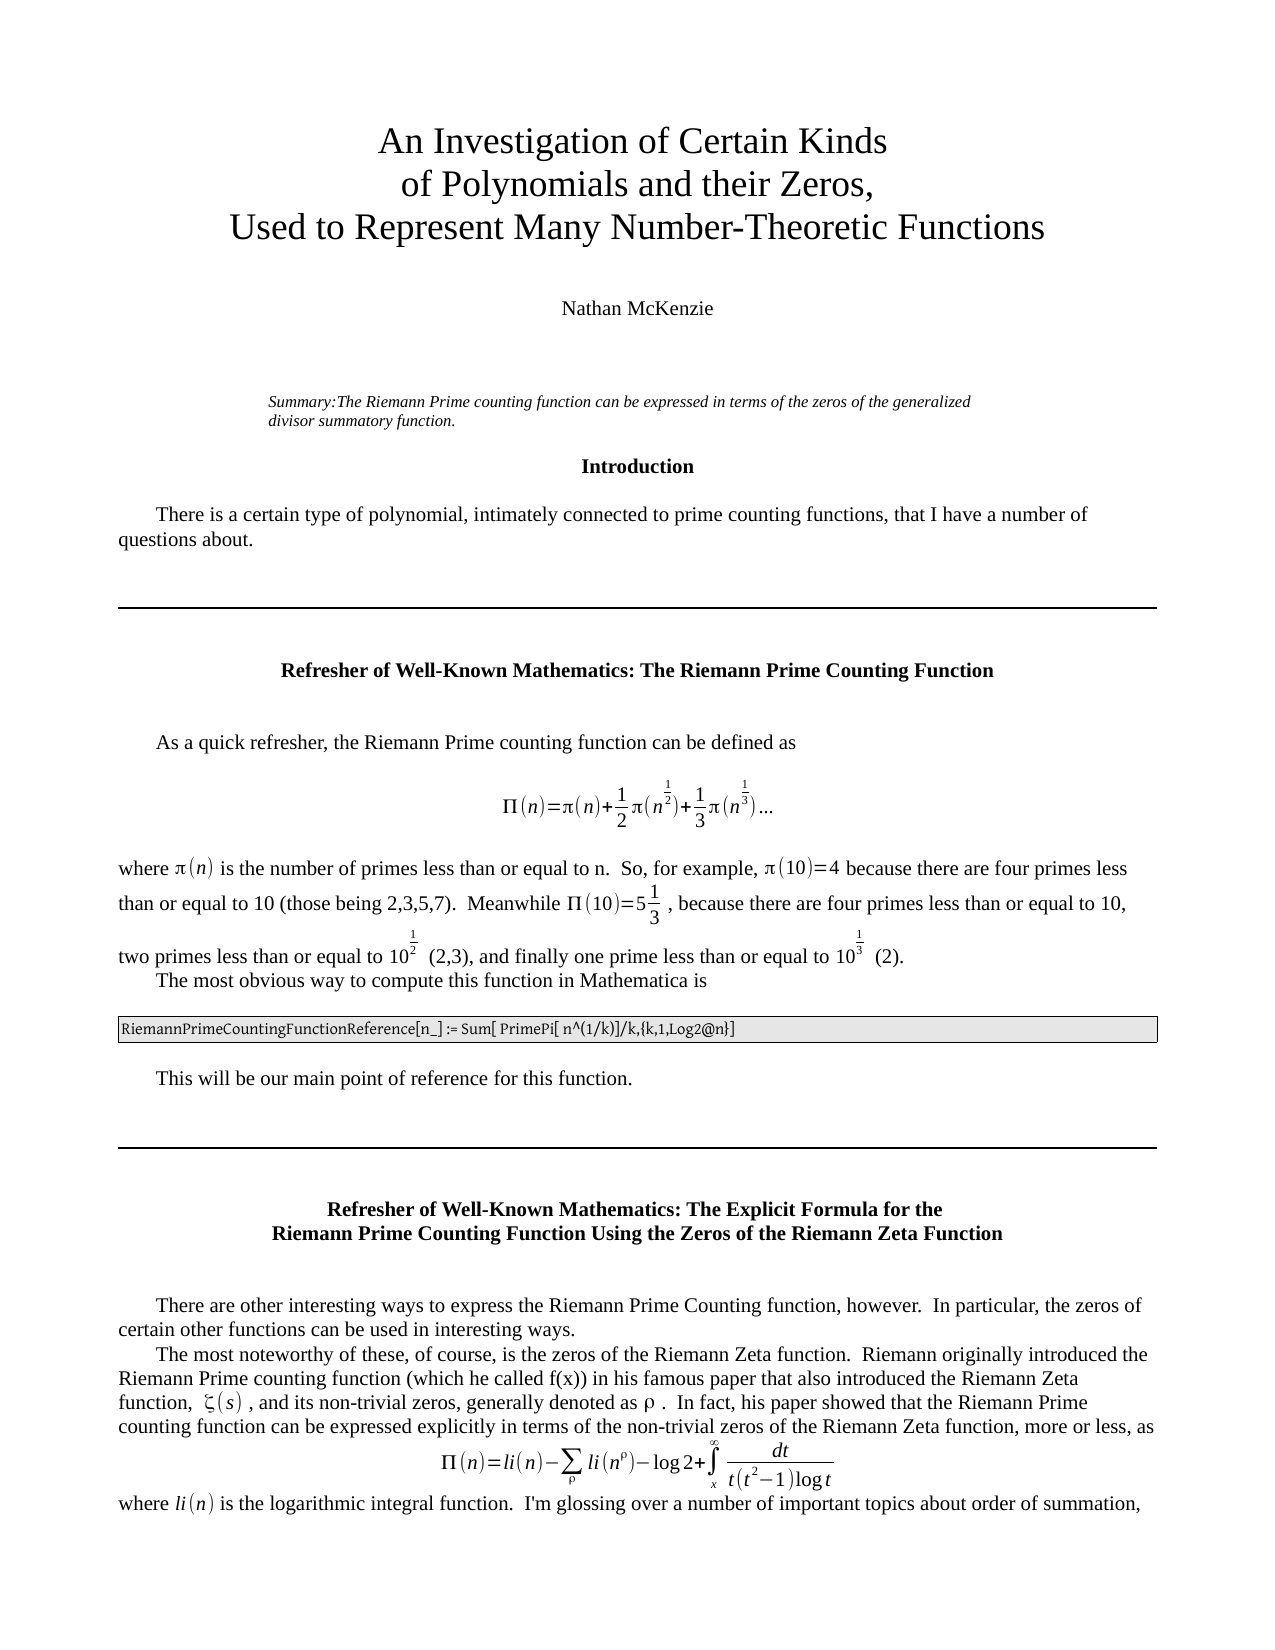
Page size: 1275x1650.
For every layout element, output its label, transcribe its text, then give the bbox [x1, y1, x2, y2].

text RiemannPrimeCountingFunctionReference[n_] := Sum[ PrimePi[ n^(1/k)]/k,{k,1,Log2@n}] [119, 1017, 1157, 1042]
text whereis the logarithmic integral function. I'm glossing over a number of important topics about order of summation, [118, 1491, 1157, 1516]
text This will be our main point of reference for this function. [118, 1066, 1157, 1090]
text The most obvious way to compute this function in Mathematica is [118, 968, 1157, 992]
text There is a certain type of polynomial, intimately connected to prime counting functions, that I have a number of questions about. [118, 502, 1157, 551]
text of Polynomials and their Zeros, [118, 161, 1157, 204]
text Refresher of Well-Known Mathematics: The Riemann Prime Counting Function [118, 658, 1157, 682]
text Refresher of Well-Known Mathematics: The Explicit Formula for the [118, 1197, 1157, 1221]
text The most noteworthy of these, of course, is the zeros of the Riemann Zeta function. Riemann originally introduced the Riemann Prime counting function (which he called f(x)) in his famous paper that also introduced the Riemann Zeta function, , and its non-trivial zeros, generally denoted as. In fact, his paper showed that the Riemann Prime counting function can be expressed explicitly in terms of the non-trivial zeros of the Riemann Zeta function, more or less, as [118, 1341, 1157, 1438]
text Introduction [118, 454, 1157, 478]
text Nathan McKenzie [118, 296, 1157, 320]
text Summary:The Riemann Prime counting function can be expressed in terms of the zeros of the generalized divisor summatory function. [268, 392, 1007, 430]
text There are other interesting ways to express the Riemann Prime Counting function, however. In particular, the zeros of certain other functions can be used in interesting ways. [118, 1293, 1157, 1341]
text Riemann Prime Counting Function Using the Zeros of the Riemann Zeta Function [118, 1221, 1157, 1245]
text whereis the number of primes less than or equal to n. So, for example,because there are four primes less than or equal to 10 (those being 2,3,5,7). Meanwhile, because there are four primes less than or equal to 10, two primes less than or equal to (2,3), and finally one prime less than or equal to (2). [118, 855, 1157, 968]
text An Investigation of Certain Kinds [118, 118, 1157, 161]
text Used to Represent Many Number-Theoretic Functions [118, 204, 1157, 247]
text As a quick refresher, the Riemann Prime counting function can be defined as [118, 730, 1157, 754]
